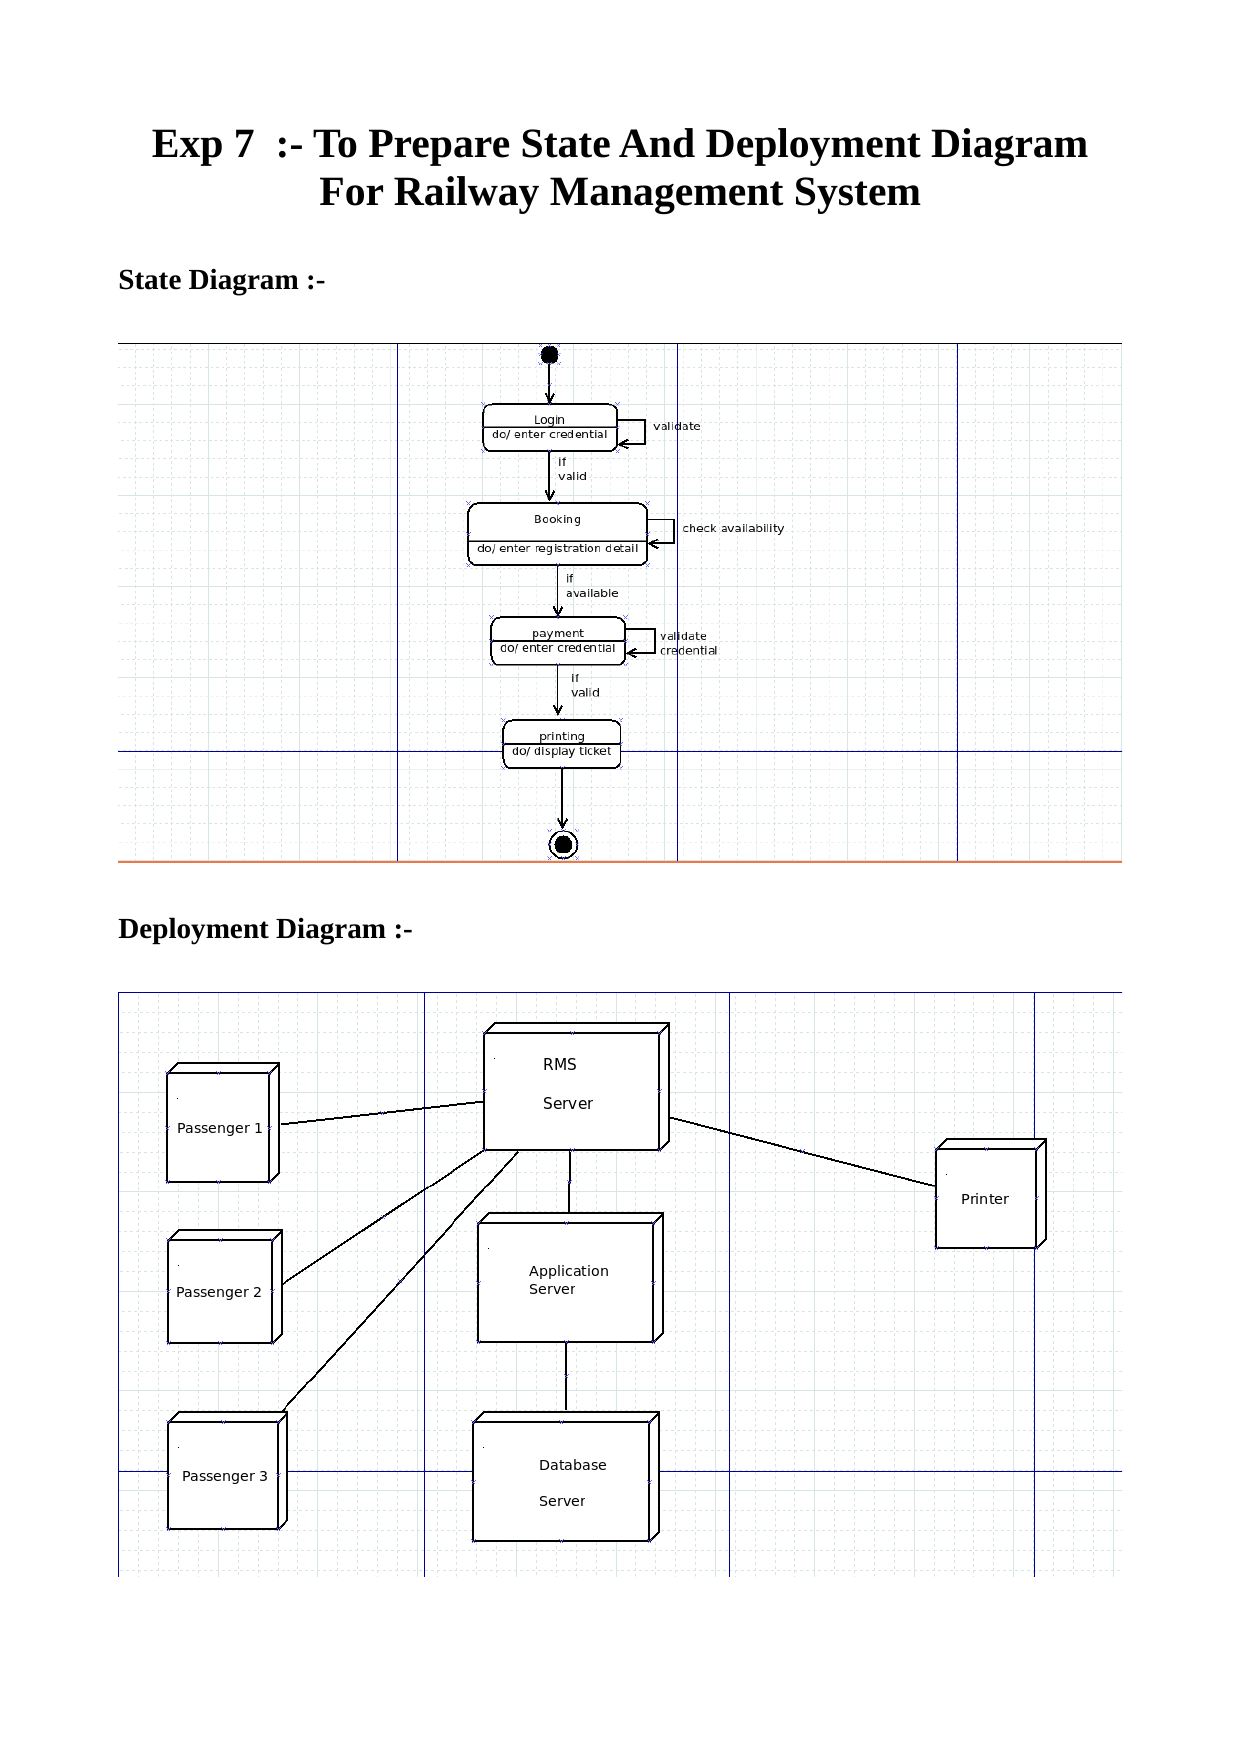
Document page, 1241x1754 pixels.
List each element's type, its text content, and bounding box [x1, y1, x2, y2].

picture [118, 343, 1123, 863]
picture [118, 992, 1123, 1577]
text State Diagram :- [118, 262, 1122, 295]
text Exp 7 :- To Prepare State And Deployment Diagram For Railway Management System [118, 118, 1122, 214]
text Deployment Diagram :- [118, 911, 1122, 944]
